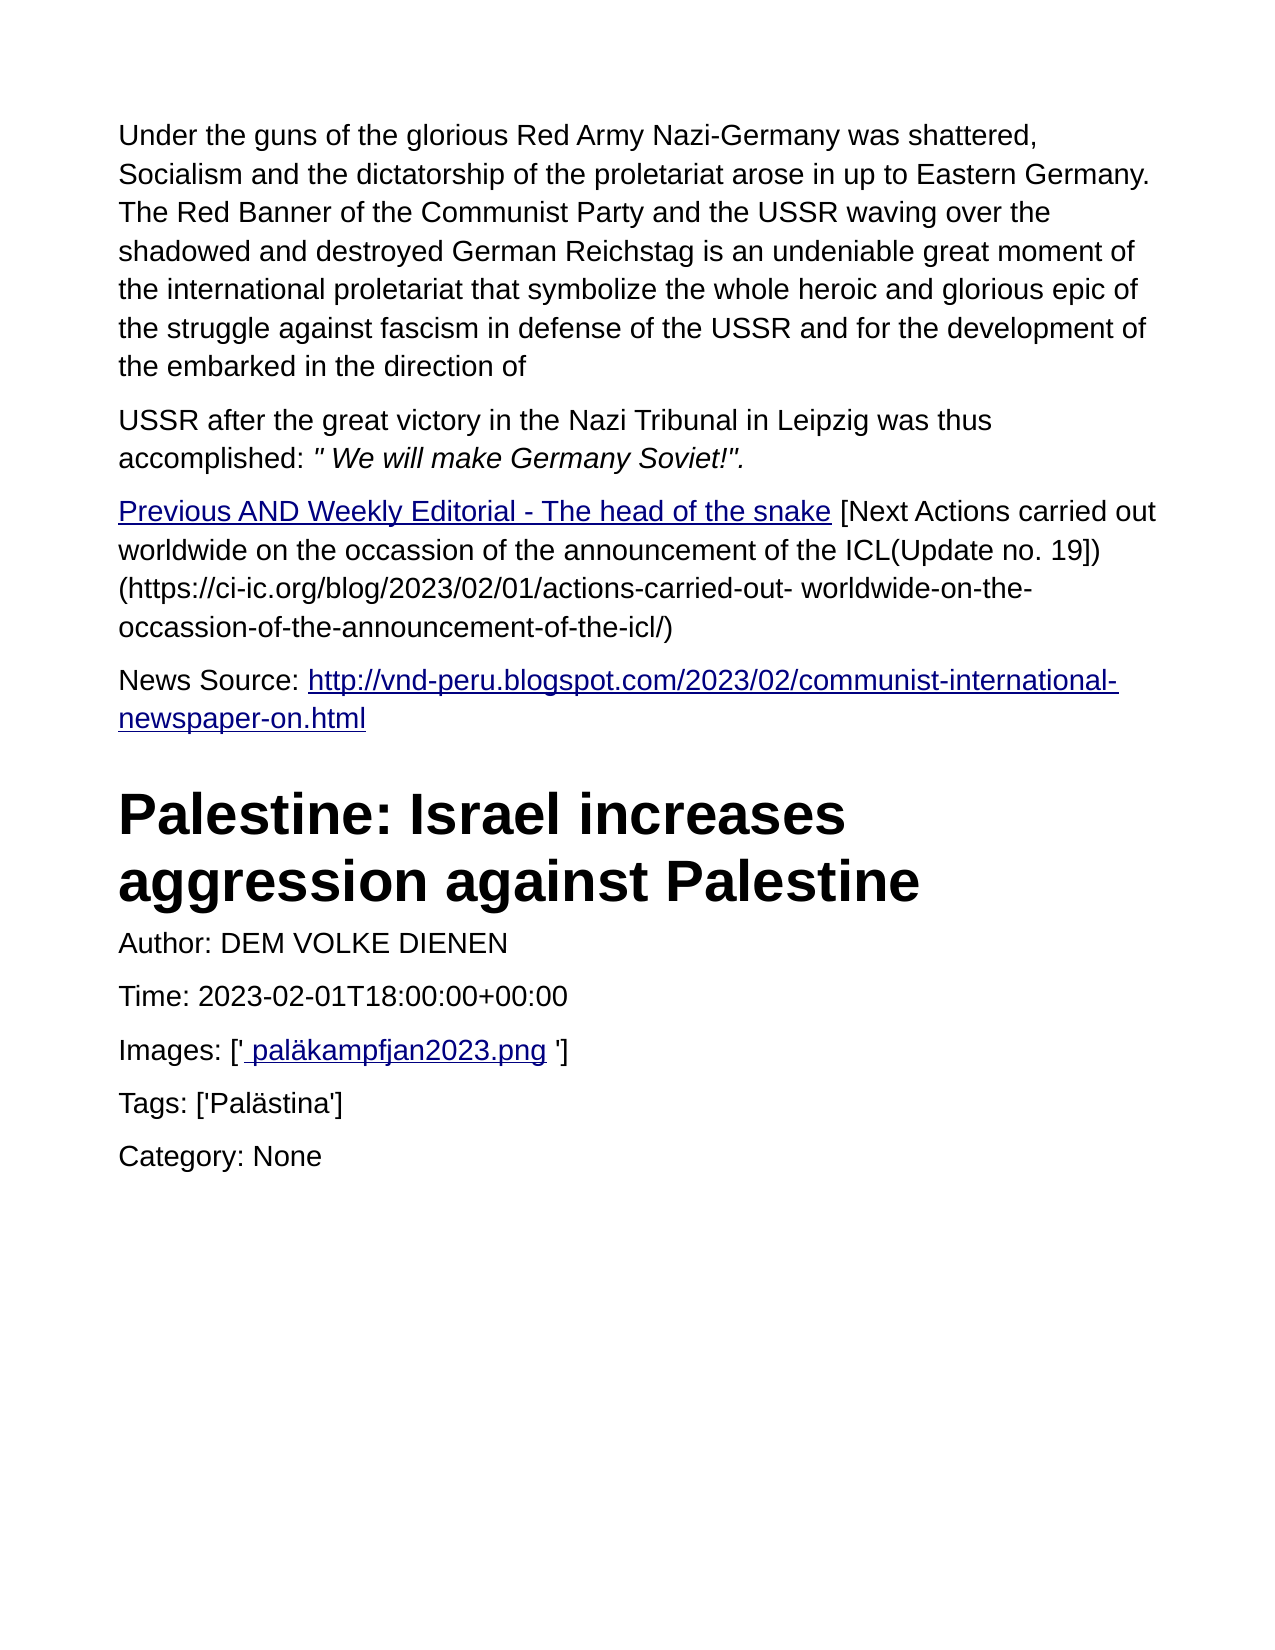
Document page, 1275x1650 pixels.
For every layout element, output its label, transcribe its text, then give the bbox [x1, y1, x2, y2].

text Previous AND Weekly Editorial - The head of the snake [Next Actions carried out worldwide on the occassion of the announcement of the ICL(Update no. 19])(https://ci-ic.org/blog/2023/02/01/actions-carried-out- worldwide-on-the-occassion-of-the-announcement-of-the-icl/) [118, 494, 1157, 643]
text Images: [' paläkampfjan2023.png '] [118, 1032, 1157, 1066]
text Author: DEM VOLKE DIENEN [118, 926, 1157, 960]
text Tags: ['Palästina'] [118, 1086, 1157, 1119]
text Time: 2023-02-01T18:00:00+00:00 [118, 979, 1157, 1013]
text News Source: http://vnd-peru.blogspot.com/2023/02/communist-international-newspaper-on.html [118, 663, 1157, 735]
subtitle Palestine: Israel increases aggression against Palestine [118, 779, 1157, 914]
text Category: None [118, 1139, 1157, 1172]
text USSR after the great victory in the Nazi Tribunal in Leipzig was thus accomplished: " We will make Germany Soviet!". [118, 402, 1157, 474]
text Under the guns of the glorious Red Army Nazi-Germany was shattered, Socialism and the dictatorship of the proletariat arose in up to Eastern Germany. The Red Banner of the Communist Party and the USSR waving over the shadowed and destroyed German Reichstag is an undeniable great moment of the international proletariat that symbolize the whole heroic and glorious epic of the struggle against fascism in defense of the USSR and for the development of the embarked in the direction of [118, 118, 1157, 383]
